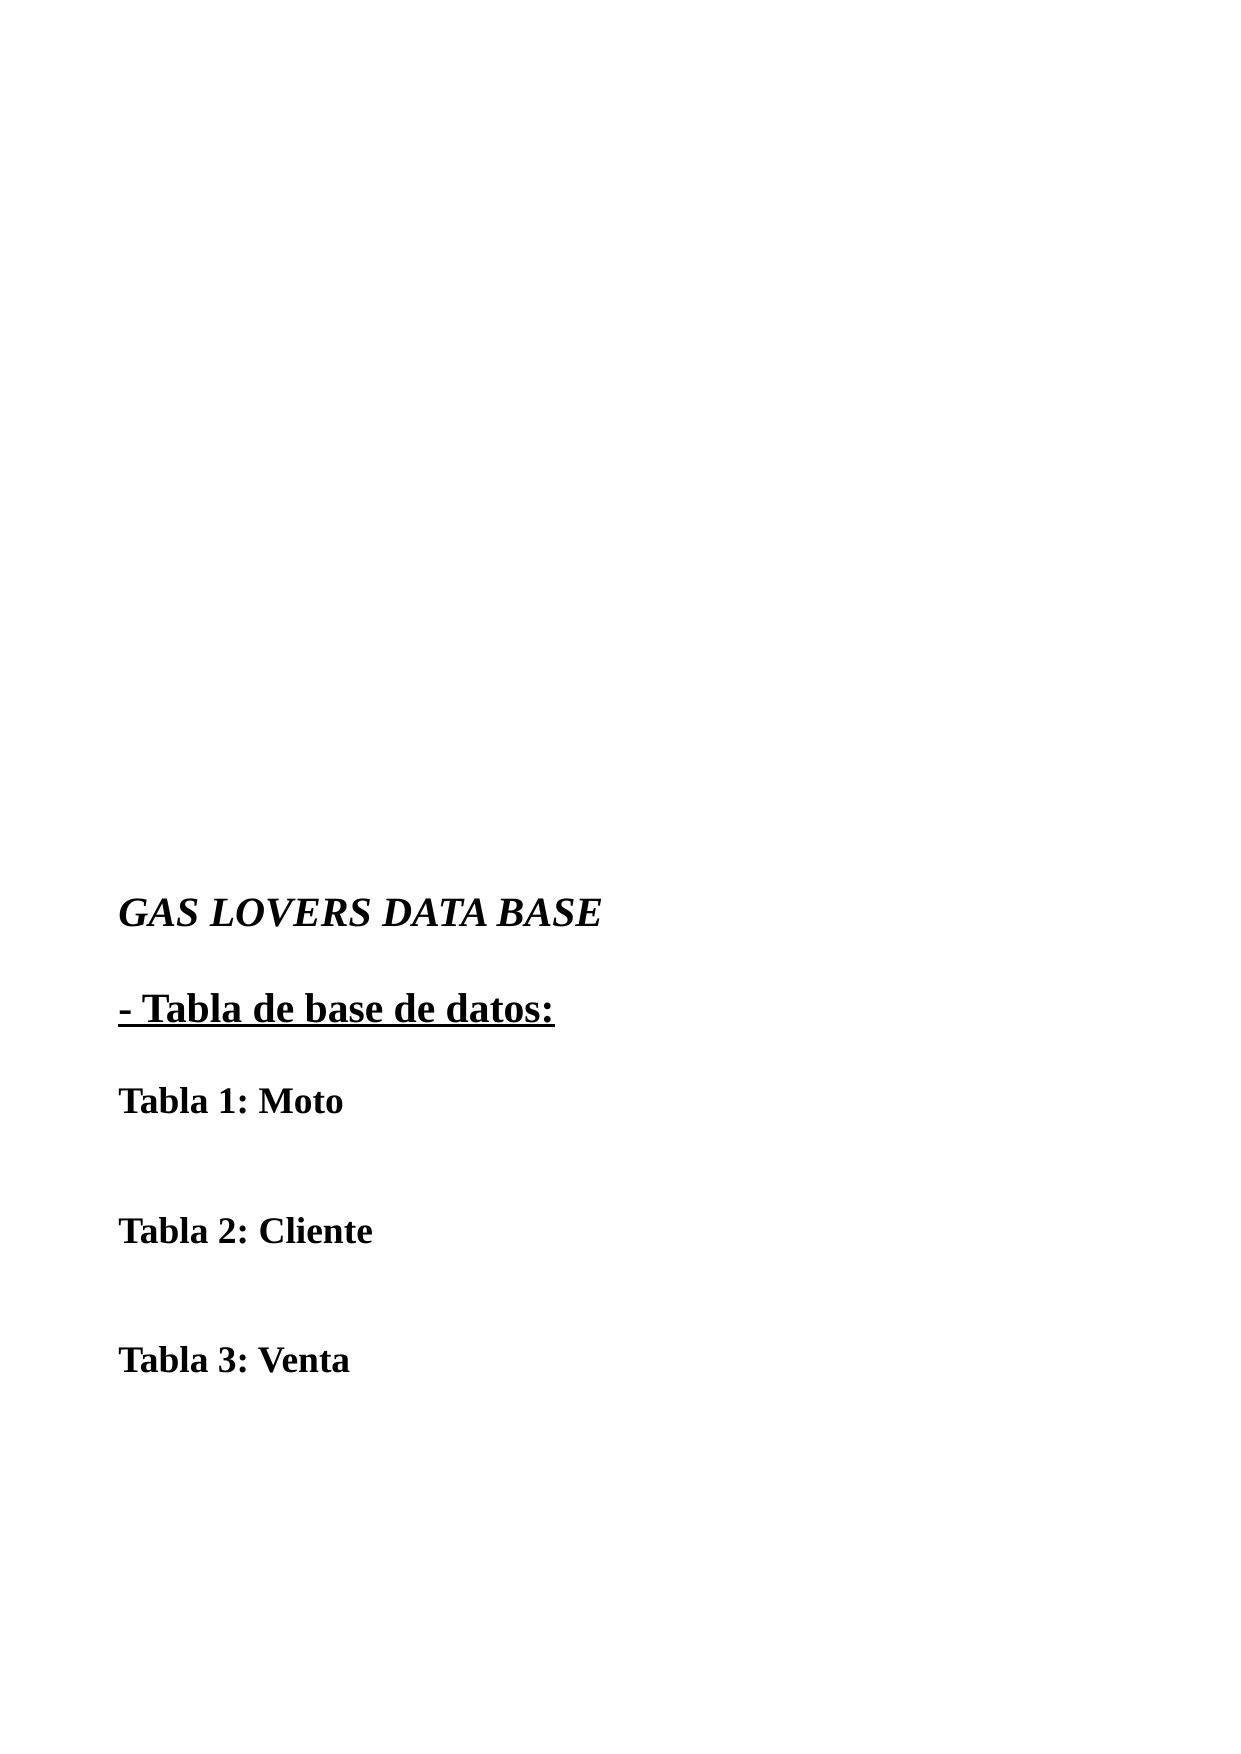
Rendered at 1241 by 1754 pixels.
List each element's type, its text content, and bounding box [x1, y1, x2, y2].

text Tabla 2: Cliente [118, 1208, 1122, 1251]
text - Tabla de base de datos: [118, 983, 1122, 1031]
text GAS LOVERS DATA BASE [118, 887, 1122, 935]
text Tabla 1: Moto [118, 1079, 1122, 1122]
text Tabla 3: Venta [118, 1338, 1122, 1381]
